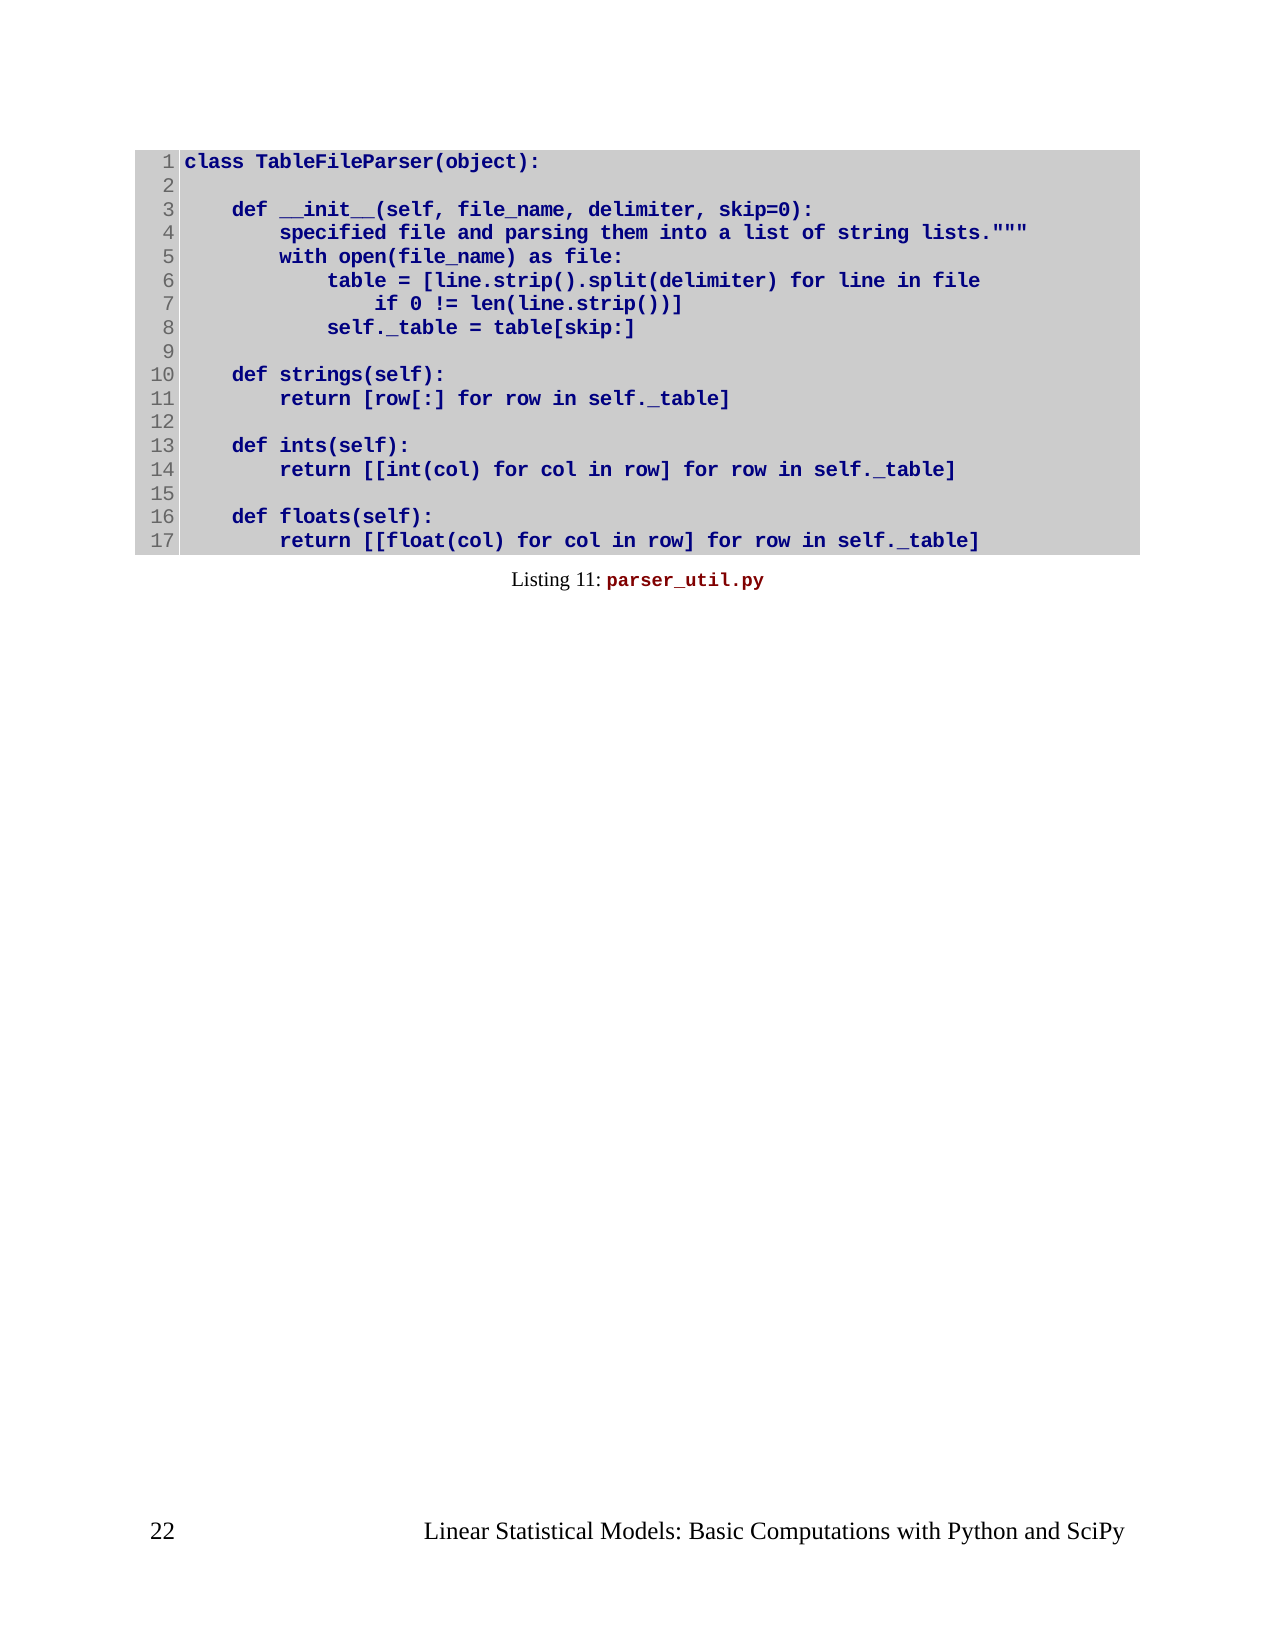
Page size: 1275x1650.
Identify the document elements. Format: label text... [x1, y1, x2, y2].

table_header class TableFileParser(object): def __init__(self, file_name, delimiter, skip=0): specified file and parsing them into a list of string lists.""" with open(file_name) as file: table = [line.strip().split(delimiter) for line in file if 0 != len(line.strip())] self._table = table[skip:] def strings(self): return [row[:] for row in self._table] def ints(self): return [[int(col) for col in row] for row in self._table] def floats(self): return [[float(col) for col in row] for row in self._table] [180, 150, 1140, 555]
list Listing 11: parser_util.py [150, 567, 1125, 592]
table_header 1 2 3 4 5 6 7 8 9 10 11 12 13 14 15 16 17 [135, 150, 179, 555]
